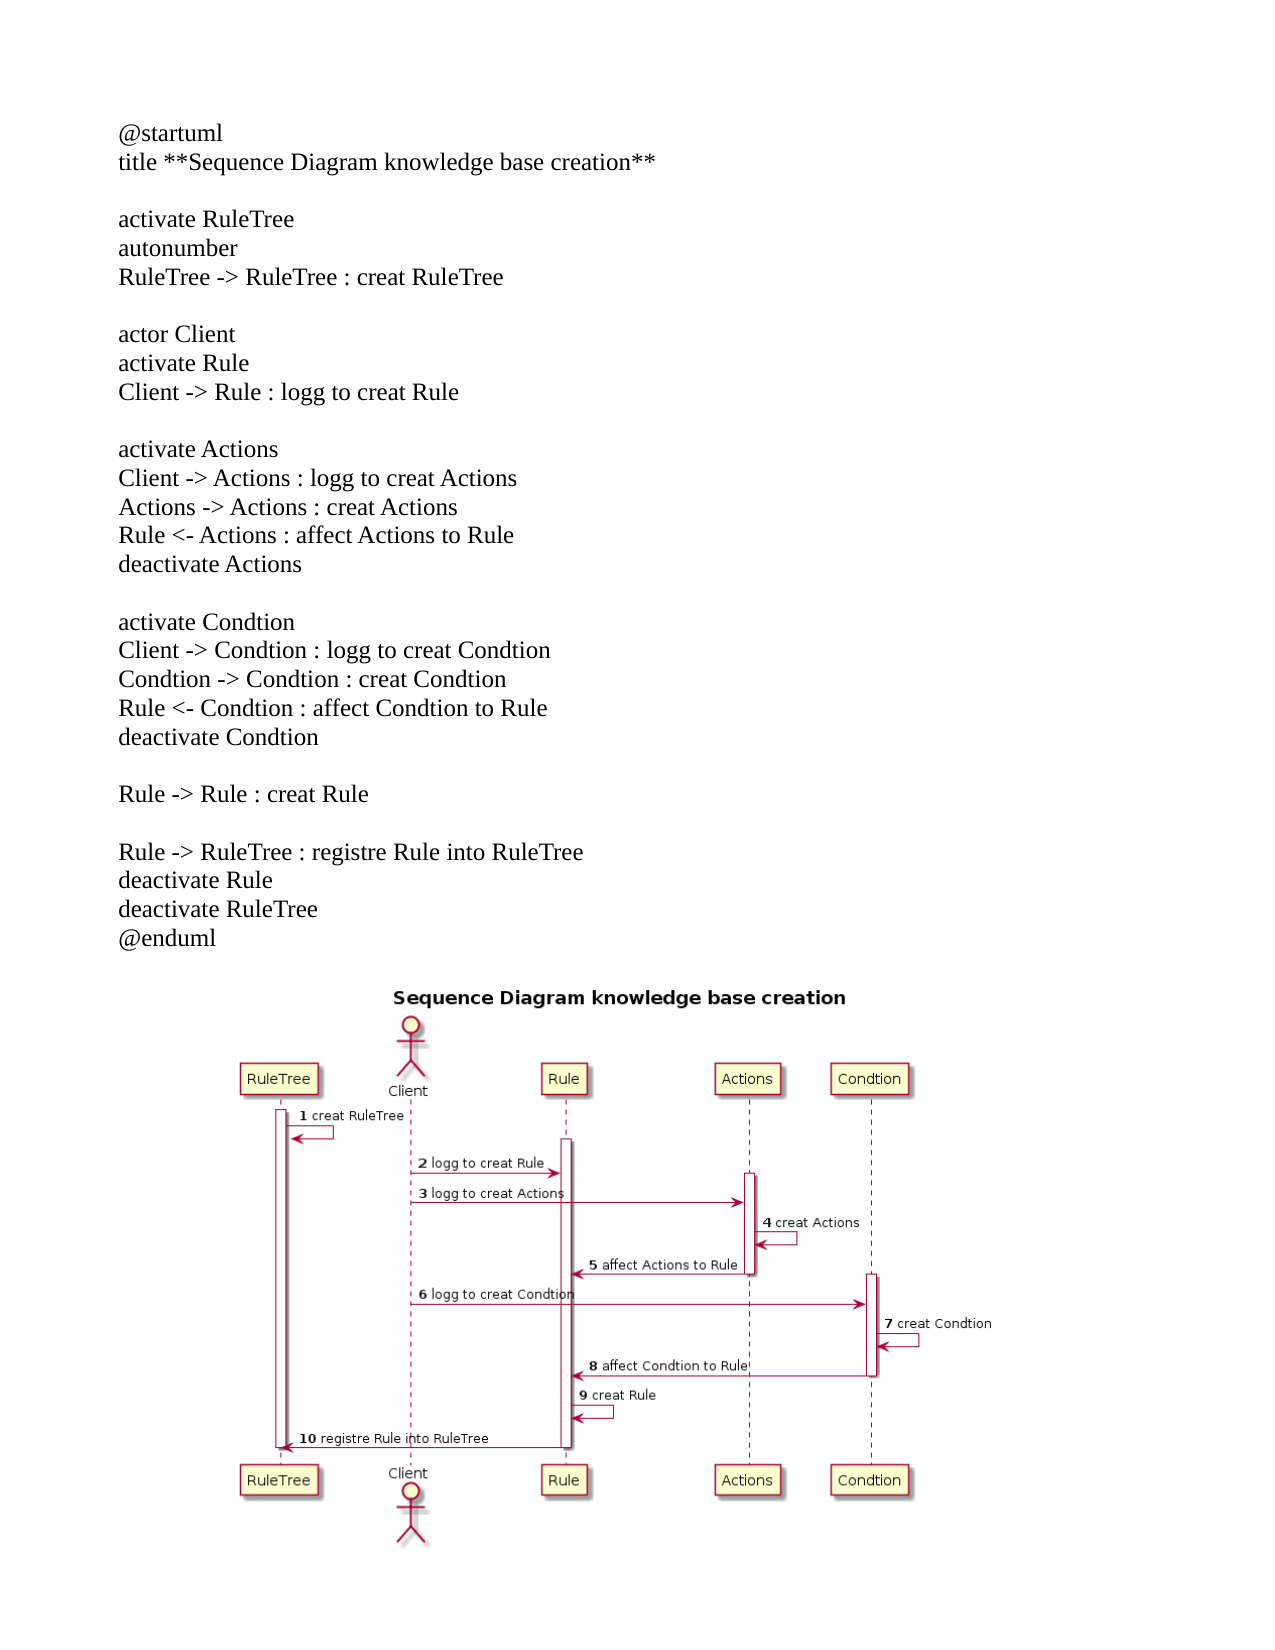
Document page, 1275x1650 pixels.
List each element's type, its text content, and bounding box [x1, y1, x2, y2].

text deactivate Condtion [118, 722, 1157, 751]
text actor Client [118, 319, 1157, 348]
text Rule -> RuleTree : registre Rule into RuleTree [118, 837, 1157, 866]
text title **Sequence Diagram knowledge base creation** [118, 147, 1157, 176]
text @startuml [118, 118, 1157, 147]
text @enduml [118, 923, 1157, 952]
text activate Condtion [118, 607, 1157, 636]
text Client -> Condtion : logg to creat Condtion [118, 636, 1157, 664]
text activate Actions [118, 434, 1157, 463]
text RuleTree -> RuleTree : creat RuleTree [118, 262, 1157, 291]
text Condtion -> Condtion : creat Condtion [118, 664, 1157, 693]
text activate RuleTree [118, 204, 1157, 233]
text Client -> Rule : logg to creat Rule [118, 377, 1157, 406]
text deactivate Rule [118, 866, 1157, 894]
text Rule <- Condtion : affect Condtion to Rule [118, 693, 1157, 722]
text autonumber [118, 233, 1157, 262]
text activate Rule [118, 348, 1157, 377]
text deactivate Actions [118, 549, 1157, 578]
text deactivate RuleTree [118, 894, 1157, 923]
picture [232, 977, 1002, 1552]
text Rule <- Actions : affect Actions to Rule [118, 521, 1157, 549]
text Actions -> Actions : creat Actions [118, 492, 1157, 521]
text Client -> Actions : logg to creat Actions [118, 463, 1157, 492]
text Rule -> Rule : creat Rule [118, 779, 1157, 808]
